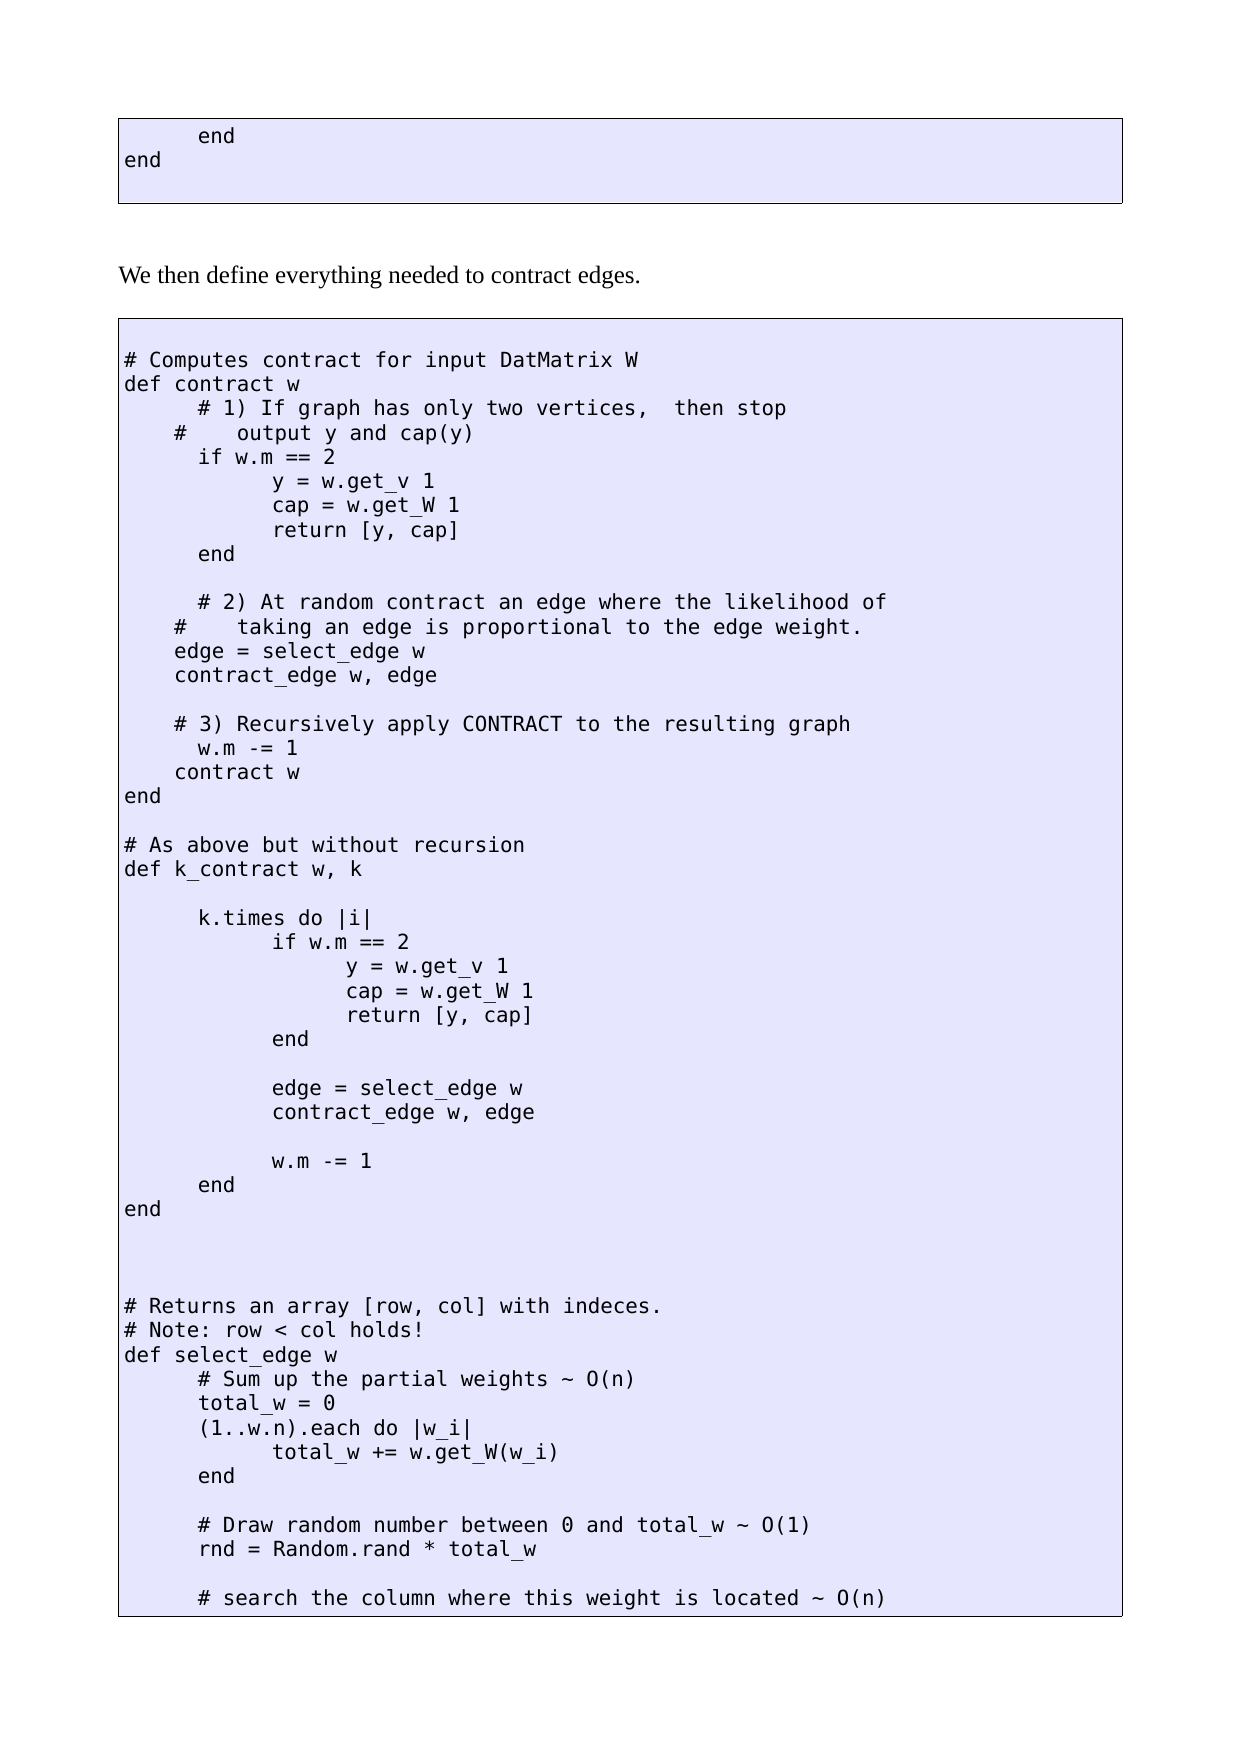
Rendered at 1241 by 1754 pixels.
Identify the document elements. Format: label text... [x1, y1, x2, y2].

text We then define everything needed to contract edges. [118, 260, 1122, 289]
table_header # Computes contract for input DatMatrix W def contract w # 1) If graph has only two vertices, then stop # output y and cap(y) if w.m == 2 y = w.get_v 1 cap = w.get_W 1 return [y, cap] end # 2) At random contract an edge where the likelihood of # taking an edge is proportional to the edge weight. edge = select_edge w contract_edge w, edge # 3) Recursively apply CONTRACT to the resulting graph w.m -= 1 contract w end # As above but without recursion def k_contract w, k k.times do |i| if w.m == 2 y = w.get_v 1 cap = w.get_W 1 return [y, cap] end edge = select_edge w contract_edge w, edge w.m -= 1 end end # Returns an array [row, col] with indeces. # Note: row < col holds! def select_edge w # Sum up the partial weights ~ O(n) total_w = 0 (1..w.n).each do |w_i| total_w += w.get_W(w_i) end # Draw random number between 0 and total_w ~ O(1) rnd = Random.rand * total_w # search the column where this weight is located ~ O(n) [119, 319, 1122, 1616]
table_header end end [119, 119, 1122, 202]
